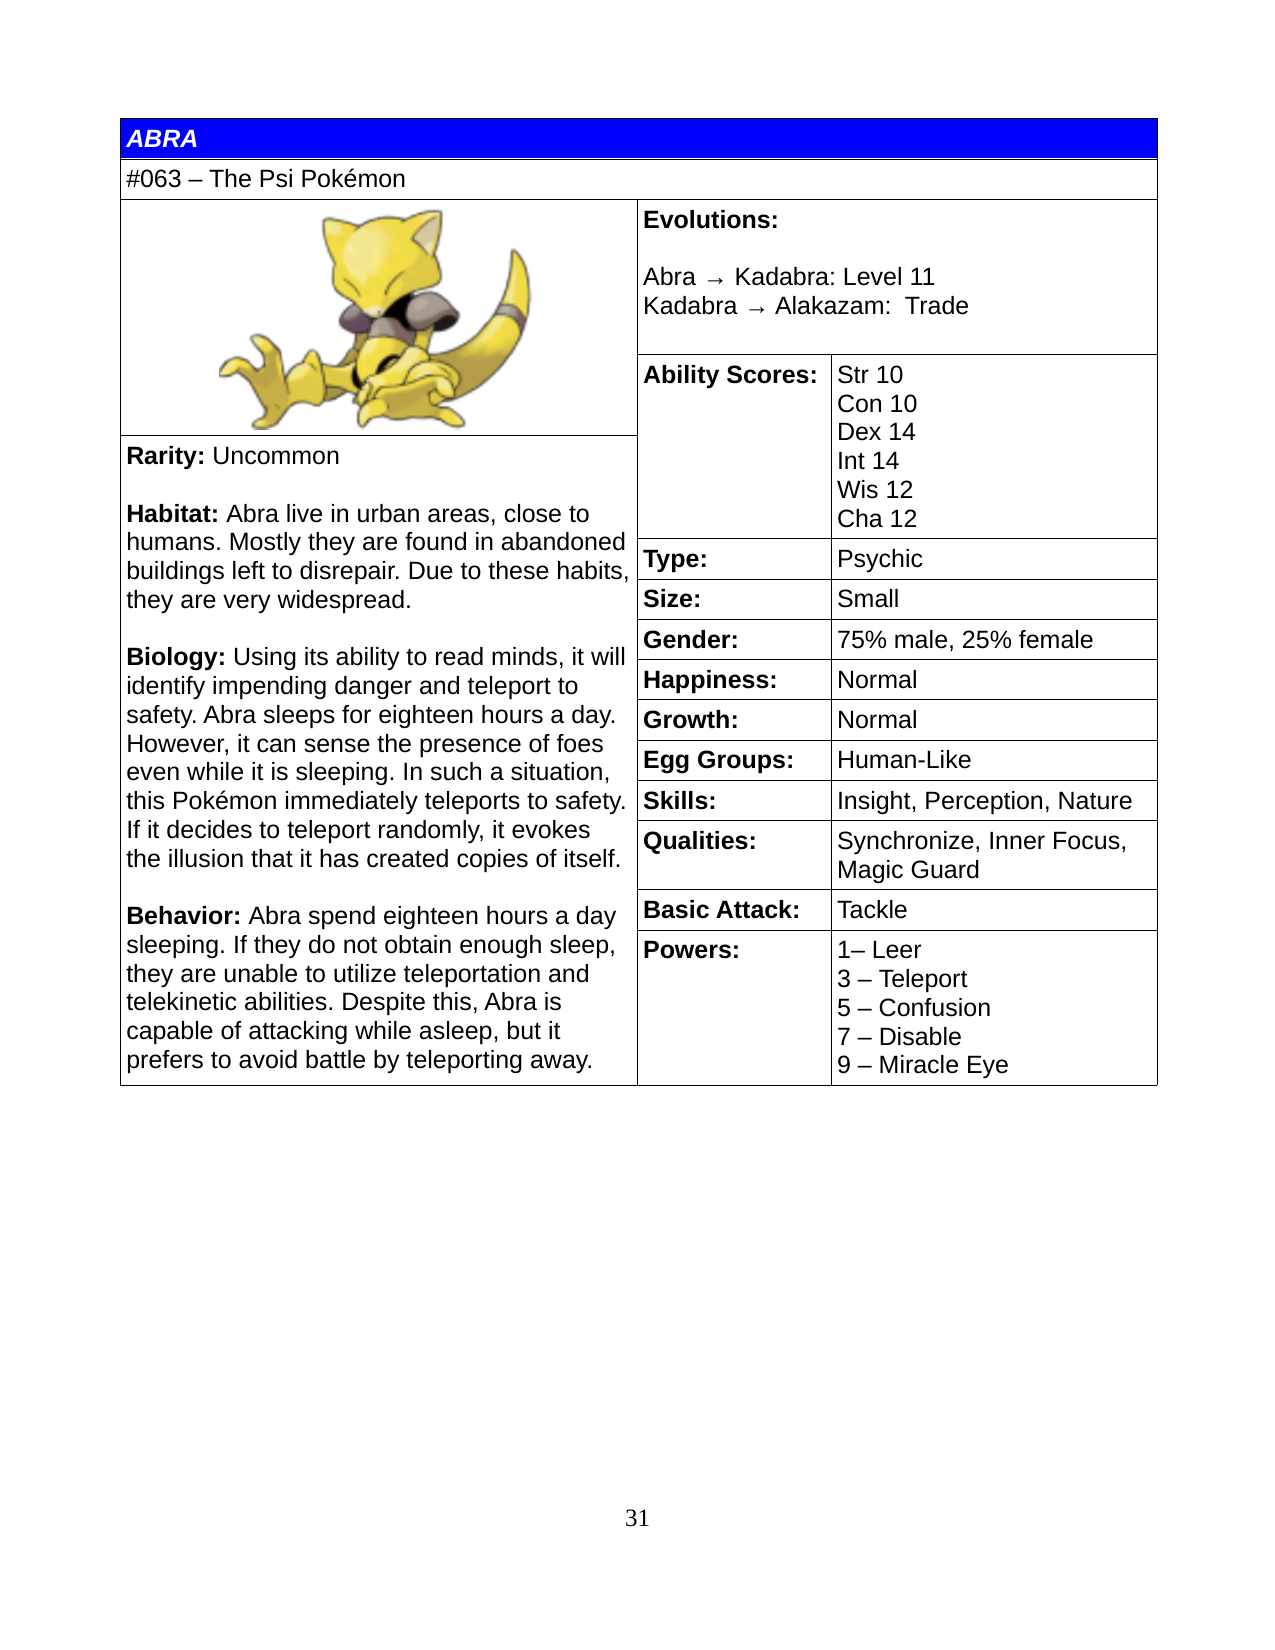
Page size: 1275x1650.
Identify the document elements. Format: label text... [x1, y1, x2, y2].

table_cell Happiness: [638, 660, 831, 699]
table_cell 1– Leer 3 – Teleport 5 – Confusion 7 – Disable 9 – Miracle Eye [832, 931, 1157, 1085]
table_cell Evolutions: Abra → Kadabra: Level 11 Kadabra → Alakazam: Trade [638, 200, 1157, 354]
table_cell Qualities: [638, 821, 831, 889]
table_cell 75% male, 25% female [832, 620, 1157, 659]
table_cell Synchronize, Inner Focus, Magic Guard [832, 821, 1157, 889]
table_cell Small [832, 580, 1157, 619]
table_cell Ability Scores: [638, 355, 831, 538]
table_cell Size: [638, 580, 831, 619]
table_cell Basic Attack: [638, 890, 831, 930]
table_header ABRA [121, 119, 1157, 158]
table_cell Psychic [832, 539, 1157, 578]
table_cell Growth: [638, 700, 831, 740]
table_cell Skills: [638, 781, 831, 820]
table_cell Rarity: Uncommon Habitat: Abra live in urban areas, close to humans. Mostly they are found in abandoned buildings left to disrepair. Due to these habits, they are very widespread. Biology: Using its ability to read minds, it will identify impending danger and teleport to safety. Abra sleeps for eighteen hours a day. However, it can sense the presence of foes even while it is sleeping. In such a situation, this Pokémon immediately teleports to safety. If it decides to teleport randomly, it evokes the illusion that it has created copies of itself. Behavior: Abra spend eighteen hours a day sleeping. If they do not obtain enough sleep, they are unable to utilize teleportation and telekinetic abilities. Despite this, Abra is capable of attacking while asleep, but it prefers to avoid battle by teleporting away. [121, 436, 637, 1085]
picture [218, 204, 539, 430]
table_cell Normal [832, 660, 1157, 699]
table_cell Tackle [832, 890, 1157, 930]
table_cell Egg Groups: [638, 741, 831, 780]
table_cell #063 – The Psi Pokémon [121, 160, 1157, 199]
table_cell Powers: [638, 931, 831, 1085]
table_cell [121, 200, 637, 435]
table_cell Insight, Perception, Nature [832, 781, 1157, 820]
table_cell Human-Like [832, 741, 1157, 780]
table_cell Type: [638, 539, 831, 578]
table_cell Str 10 Con 10 Dex 14 Int 14 Wis 12 Cha 12 [832, 355, 1157, 538]
table_cell Gender: [638, 620, 831, 659]
table_cell Normal [832, 700, 1157, 740]
